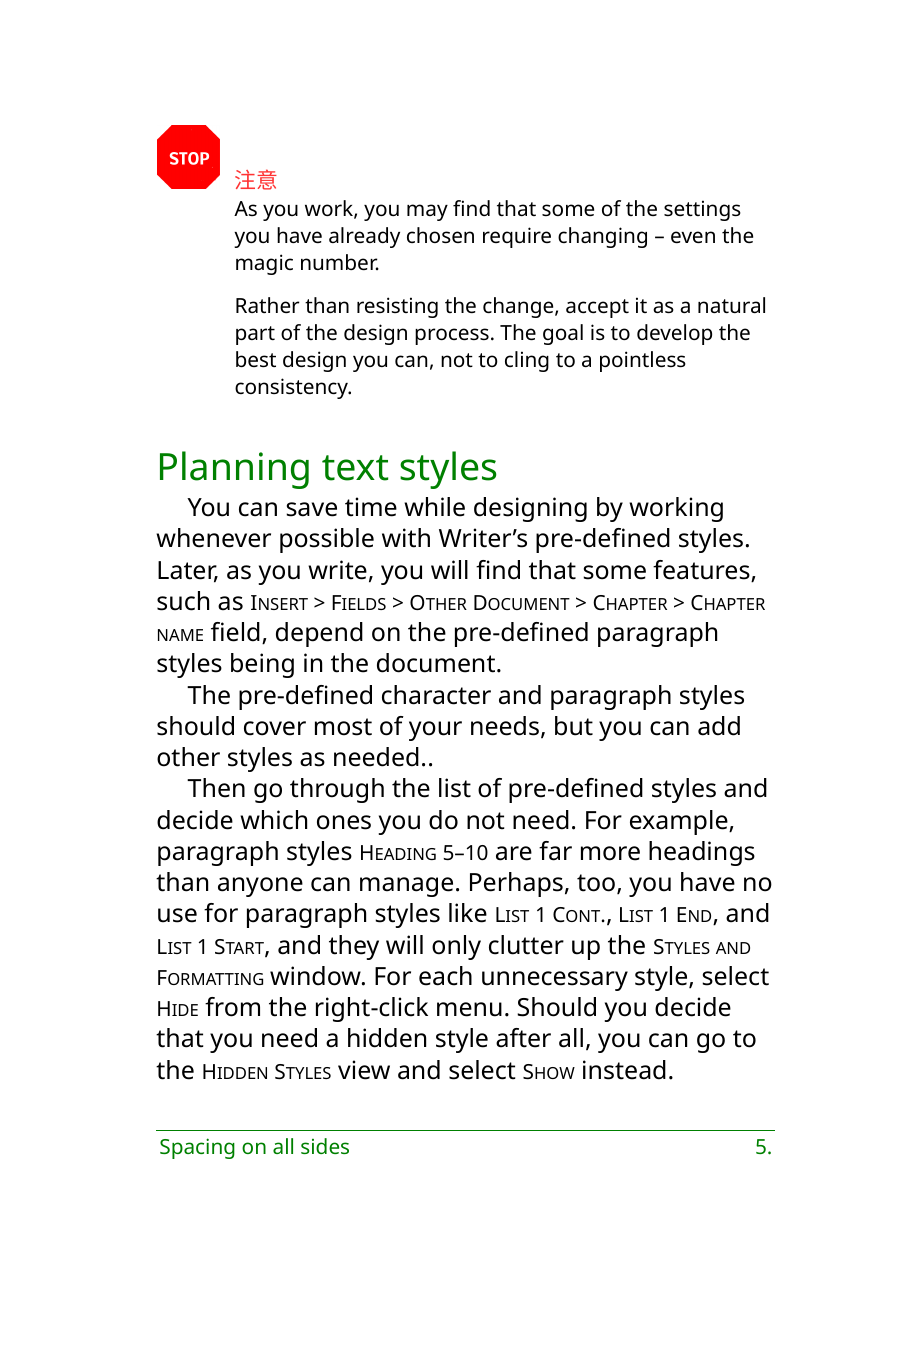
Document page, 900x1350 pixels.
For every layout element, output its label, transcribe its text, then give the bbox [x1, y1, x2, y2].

text Rather than resisting the change, accept it as a natural part of the design process. The goal is to develop the best design you can, not to cling to a pointless consistency. [234, 292, 775, 400]
list 注意 [156, 125, 775, 195]
text The pre-defined character and paragraph styles should cover most of your needs, but you can add other styles as needed.. [156, 679, 775, 773]
subtitle Planning text styles [156, 441, 775, 492]
picture [157, 125, 220, 189]
text Then go through the list of pre-defined styles and decide which ones you do not need. For example, paragraph styles Heading 5–10 are far more headings than anyone can manage. Perhaps, too, you have no use for paragraph styles like List 1 Cont., List 1 End, and List 1 Start, and they will only clutter up the Styles and Formatting window. For each unnecessary style, select Hide from the right-click menu. Should you decide that you need a hidden style after all, you can go to the Hidden Styles view and select Show instead. [156, 773, 775, 1085]
text You can save time while designing by working whenever possible with Writer’s pre-defined styles. Later, as you write, you will find that some features, such as Insert > Fields > Other Document > Chapter > Chapter name field, depend on the pre-defined paragraph styles being in the document. [156, 492, 775, 679]
text As you work, you may find that some of the settings you have already chosen require changing – even the magic number. [234, 195, 775, 276]
